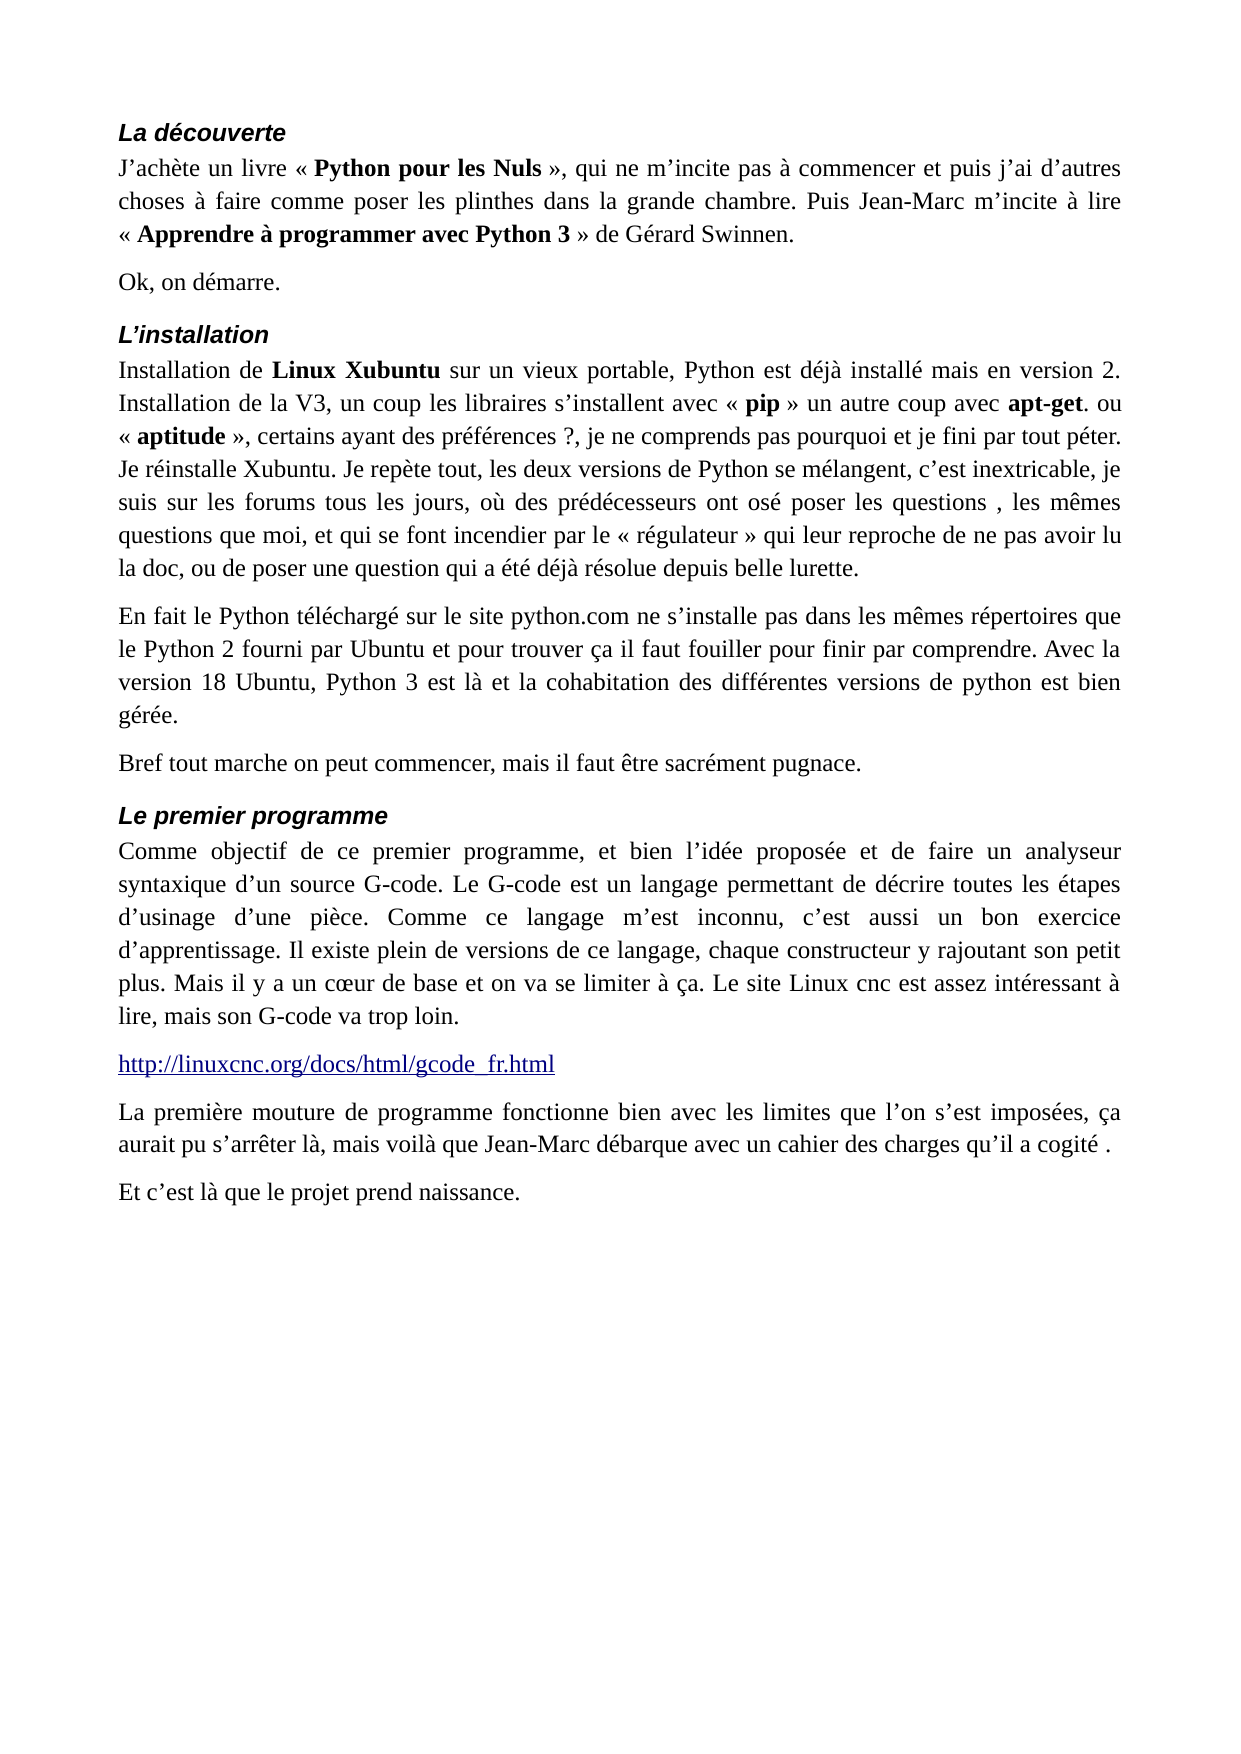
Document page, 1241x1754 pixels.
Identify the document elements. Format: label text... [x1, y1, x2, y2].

text Ok, on démarre. [118, 267, 1122, 295]
subtitle L’installation [118, 320, 1122, 349]
text Bref tout marche on peut commencer, mais il faut être sacrément pugnace. [118, 748, 1122, 776]
text Comme objectif de ce premier programme, et bien l’idée proposée et de faire un analyseur syntaxique d’un source G-code. Le G-code est un langage permettant de décrire toutes les étapes d’usinage d’une pièce. Comme ce langage m’est inconnu, c’est aussi un bon exercice d’apprentissage. Il existe plein de versions de ce langage, chaque constructeur y rajoutant son petit plus. Mais il y a un cœur de base et on va se limiter à ça. Le site Linux cnc est assez intéressant à lire, mais son G-code va trop loin. [118, 836, 1122, 1030]
text J’achète un livre « Python pour les Nuls », qui ne m’incite pas à commencer et puis j’ai d’autres choses à faire comme poser les plinthes dans la grande chambre. Puis Jean-Marc m’incite à lire « Apprendre à programmer avec Python 3 » de Gérard Swinnen. [118, 153, 1122, 248]
subtitle La découverte [118, 118, 1122, 147]
subtitle Le premier programme [118, 801, 1122, 830]
text Et c’est là que le projet prend naissance. [118, 1177, 1122, 1206]
text Installation de Linux Xubuntu sur un vieux portable, Python est déjà installé mais en version 2. Installation de la V3, un coup les libraires s’installent avec « pip » un autre coup avec apt-get. ou « aptitude », certains ayant des préférences ?, je ne comprends pas pourquoi et je fini par tout péter. Je réinstalle Xubuntu. Je repète tout, les deux versions de Python se mélangent, c’est inextricable, je suis sur les forums tous les jours, où des prédécesseurs ont osé poser les questions , les mêmes questions que moi, et qui se font incendier par le « régulateur » qui leur reproche de ne pas avoir lu la doc, ou de poser une question qui a été déjà résolue depuis belle lurette. [118, 355, 1122, 582]
text En fait le Python téléchargé sur le site python.com ne s’installe pas dans les mêmes répertoires que le Python 2 fourni par Ubuntu et pour trouver ça il faut fouiller pour finir par comprendre. Avec la version 18 Ubuntu, Python 3 est là et la cohabitation des différentes versions de python est bien gérée. [118, 601, 1122, 729]
text La première mouture de programme fonctionne bien avec les limites que l’on s’est imposées, ça aurait pu s’arrêter là, mais voilà que Jean-Marc débarque avec un cahier des charges qu’il a cogité . [118, 1097, 1122, 1158]
text http://linuxcnc.org/docs/html/gcode_fr.html [118, 1049, 1122, 1078]
